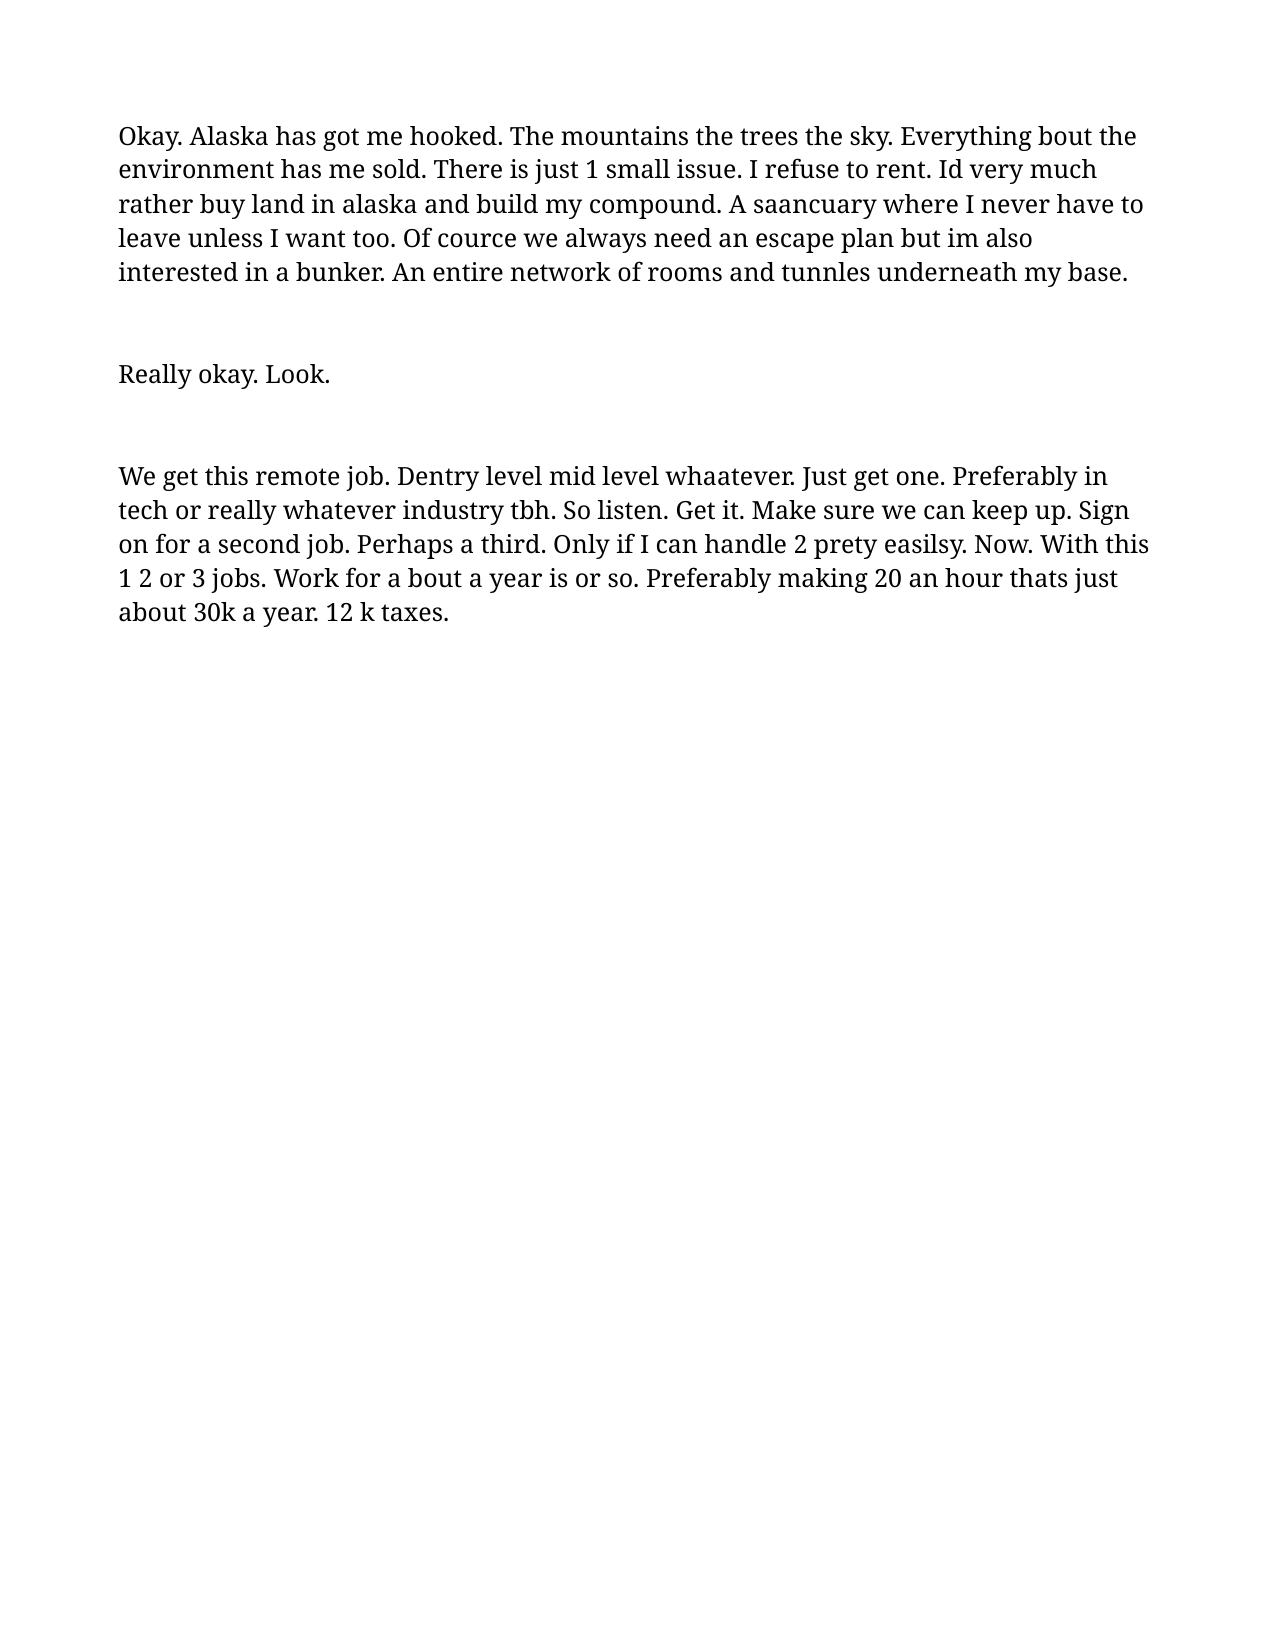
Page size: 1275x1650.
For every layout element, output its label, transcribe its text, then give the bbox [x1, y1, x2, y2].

text Okay. Alaska has got me hooked. The mountains the trees the sky. Everything bout the environment has me sold. There is just 1 small issue. I refuse to rent. Id very much rather buy land in alaska and build my compound. A saancuary where I never have to leave unless I want too. Of cource we always need an escape plan but im also interested in a bunker. An entire network of rooms and tunnles underneath my base. [118, 118, 1157, 288]
text Really okay. Look. [118, 357, 1157, 391]
text We get this remote job. Dentry level mid level whaatever. Just get one. Preferably in tech or really whatever industry tbh. So listen. Get it. Make sure we can keep up. Sign on for a second job. Perhaps a third. Only if I can handle 2 prety easilsy. Now. With this 1 2 or 3 jobs. Work for a bout a year is or so. Preferably making 20 an hour thats just about 30k a year. 12 k taxes. [118, 459, 1157, 629]
